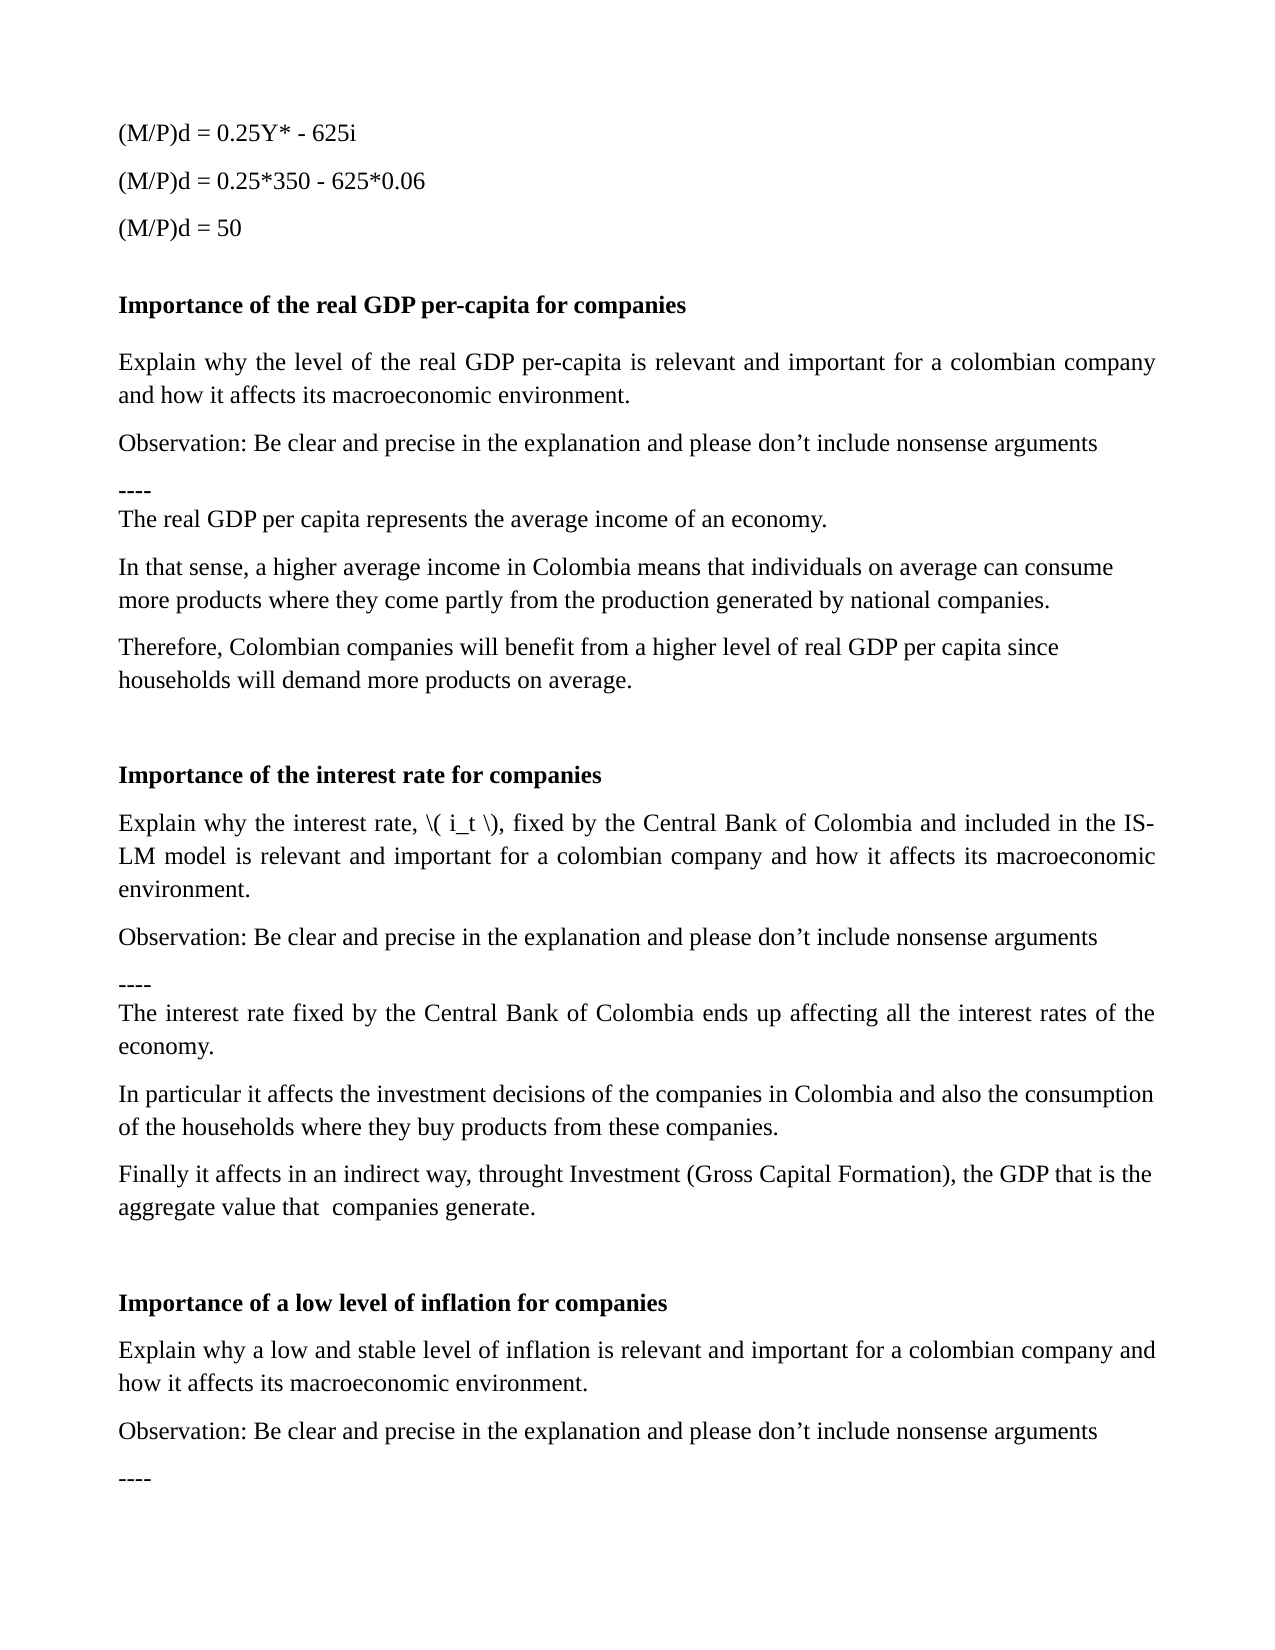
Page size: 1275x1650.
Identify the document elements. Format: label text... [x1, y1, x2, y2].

text ---- [118, 969, 1157, 998]
text (M/P)d = 0.25Y* - 625i [118, 118, 1157, 147]
text In that sense, a higher average income in Colombia means that individuals on average can consume more products where they come partly from the production generated by national companies. [118, 552, 1157, 613]
text Explain why a low and stable level of inflation is relevant and important for a colombian company and how it affects its macroeconomic environment. [118, 1335, 1157, 1397]
text In particular it affects the investment decisions of the companies in Colombia and also the consumption of the households where they buy products from these companies. [118, 1079, 1157, 1141]
text Importance of the real GDP per-capita for companies [118, 290, 1157, 318]
text ---- [118, 475, 1157, 504]
text Observation: Be clear and precise in the explanation and please don’t include nonsense arguments [118, 1416, 1157, 1445]
text The interest rate fixed by the Central Bank of Colombia ends up affecting all the interest rates of the economy. [118, 998, 1157, 1060]
text Explain why the level of the real GDP per-capita is relevant and important for a colombian company and how it affects its macroeconomic environment. [118, 347, 1157, 409]
text ---- [118, 1463, 1157, 1492]
text Observation: Be clear and precise in the explanation and please don’t include nonsense arguments [118, 922, 1157, 951]
text Therefore, Colombian companies will benefit from a higher level of real GDP per capita since households will demand more products on average. [118, 632, 1157, 694]
text Importance of the interest rate for companies [118, 761, 1157, 789]
text Observation: Be clear and precise in the explanation and please don’t include nonsense arguments [118, 428, 1157, 457]
text Importance of a low level of inflation for companies [118, 1288, 1157, 1316]
text (M/P)d = 0.25*350 - 625*0.06 [118, 166, 1157, 194]
text (M/P)d = 50 [118, 213, 1157, 242]
text Finally it affects in an indirect way, throught Investment (Gross Capital Formation), the GDP that is the aggregate value that companies generate. [118, 1159, 1157, 1221]
text Explain why the interest rate, \( i_t \), fixed by the Central Bank of Colombia and included in the IS-LM model is relevant and important for a colombian company and how it affects its macroeconomic environment. [118, 808, 1157, 903]
text The real GDP per capita represents the average income of an economy. [118, 504, 1157, 533]
